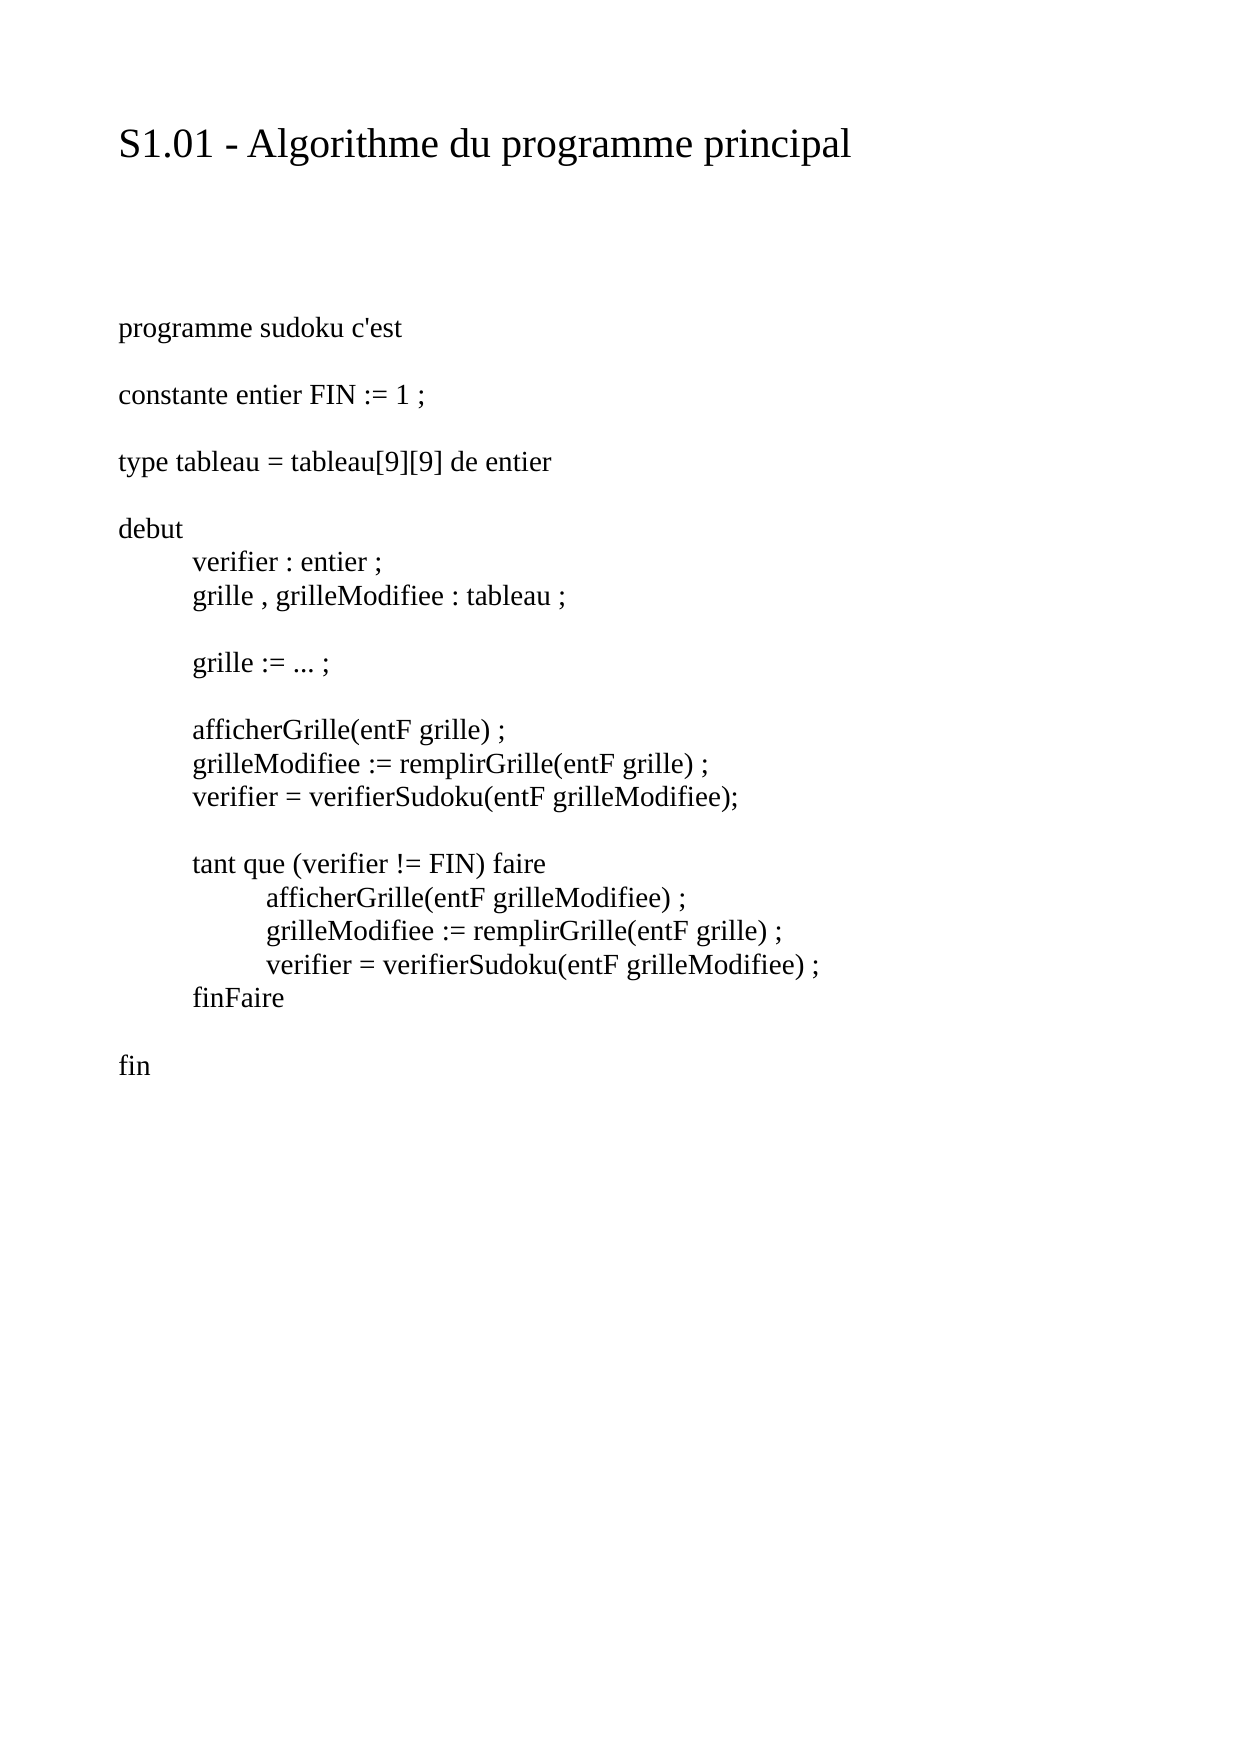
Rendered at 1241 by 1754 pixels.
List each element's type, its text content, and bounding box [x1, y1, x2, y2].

text grille := ... ; [118, 645, 1122, 679]
text verifier = verifierSudoku(entF grilleModifiee); [118, 779, 1122, 813]
text type tableau = tableau[9][9] de entier [118, 444, 1122, 477]
text grille , grilleModifiee : tableau ; [118, 578, 1122, 612]
text finFaire [118, 981, 1122, 1014]
text afficherGrille(entF grilleModifiee) ; [118, 880, 1122, 913]
text S1.01 - Algorithme du programme principal [118, 118, 1122, 166]
text fin [118, 1048, 1122, 1081]
text grilleModifiee := remplirGrille(entF grille) ; [118, 746, 1122, 779]
text afficherGrille(entF grille) ; [118, 712, 1122, 746]
text programme sudoku c'est [118, 310, 1122, 343]
text verifier : entier ; [118, 544, 1122, 578]
text constante entier FIN := 1 ; [118, 377, 1122, 410]
text grilleModifiee := remplirGrille(entF grille) ; [118, 913, 1122, 947]
text debut [118, 511, 1122, 544]
text tant que (verifier != FIN) faire [118, 846, 1122, 880]
text verifier = verifierSudoku(entF grilleModifiee) ; [118, 947, 1122, 981]
